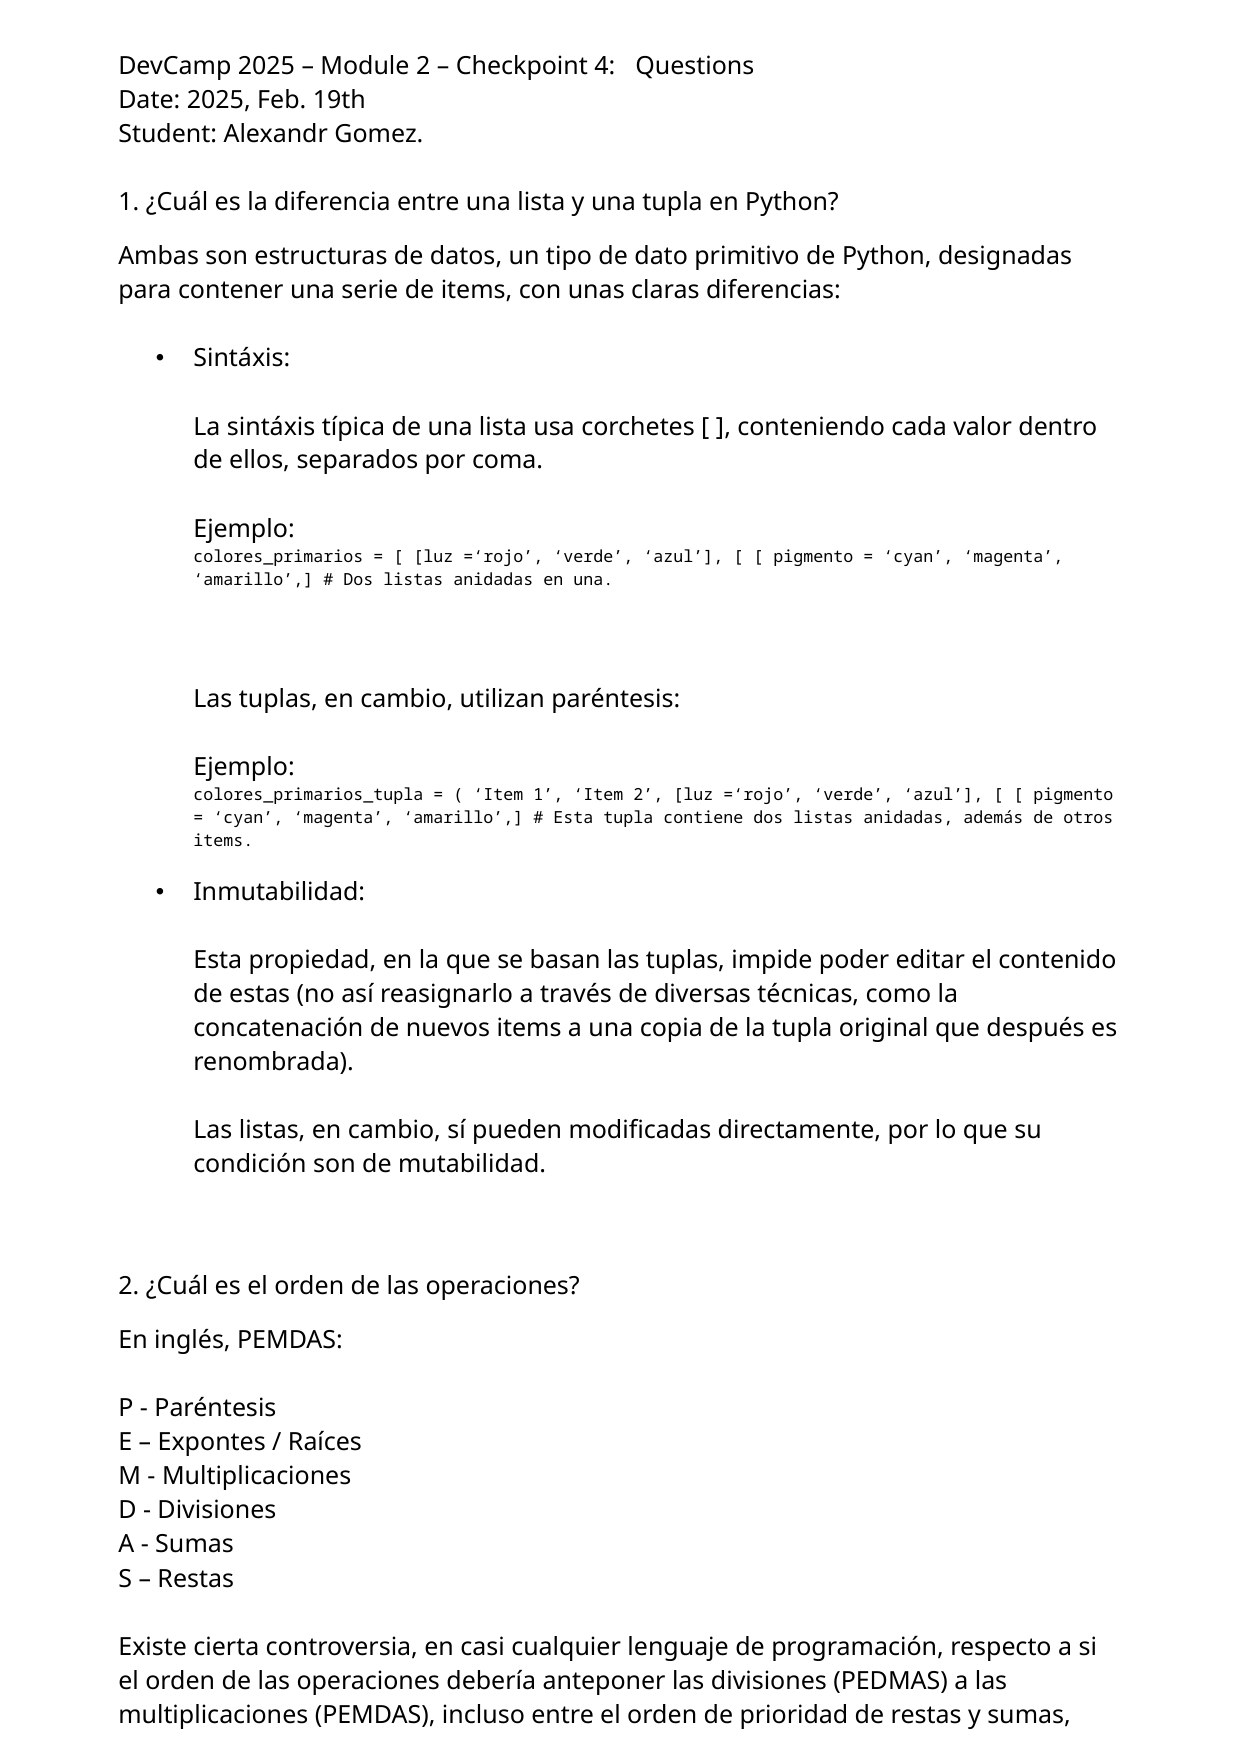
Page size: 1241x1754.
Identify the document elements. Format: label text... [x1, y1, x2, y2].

list Sintáxis: La sintáxis típica de una lista usa corchetes [ ], conteniendo cada valor dentro de ellos, separados por coma. Ejemplo: [156, 340, 1122, 544]
text Ambas son estructuras de datos, un tipo de dato primitivo de Python, designadas para contener una serie de items, con unas claras diferencias: [118, 238, 1122, 306]
text P - Paréntesis E – Expontes / Raíces M - Multiplicaciones D - Divisiones A - Sumas S – Restas [118, 1390, 1122, 1594]
text Existe cierta controversia, en casi cualquier lenguaje de programación, respecto a si el orden de las operaciones debería anteponer las divisiones (PEDMAS) a las multiplicaciones (PEMDAS), incluso entre el orden de prioridad de restas y sumas, [118, 1628, 1122, 1731]
list Inmutabilidad: [156, 874, 1122, 908]
text 2. ¿Cuál es el orden de las operaciones? [118, 1268, 1122, 1302]
list Las tuplas, en cambio, utilizan paréntesis: Ejemplo: [156, 681, 1122, 783]
text DevCamp 2025 – Module 2 – Checkpoint 4: Questions [118, 48, 1122, 82]
text 1. ¿Cuál es la diferencia entre una lista y una tupla en Python? [118, 184, 1122, 218]
list colores_primarios = [ [luz =‘rojo’, ‘verde’, ‘azul’], [ [ pigmento = ‘cyan’, ‘magenta’, ‘amarillo’,] # Dos listas anidadas en una. [156, 544, 1122, 658]
text En inglés, PEMDAS: [118, 1322, 1122, 1390]
list colores_primarios_tupla = ( ‘Item 1’, ‘Item 2’, [luz =‘rojo’, ‘verde’, ‘azul’], [ [ pigmento = ‘cyan’, ‘magenta’, ‘amarillo’,] # Esta tupla contiene dos listas anidadas, además de otros items. [156, 783, 1122, 851]
text Date: 2025, Feb. 19th [118, 82, 1122, 116]
list Esta propiedad, en la que se basan las tuplas, impide poder editar el contenido de estas (no así reasignarlo a través de diversas técnicas, como la concatenación de nuevos items a una copia de la tupla original que después es renombrada). [156, 942, 1122, 1078]
text Student: Alexandr Gomez. [118, 116, 1122, 150]
list Las listas, en cambio, sí pueden modificadas directamente, por lo que su condición son de mutabilidad. [156, 1112, 1122, 1214]
